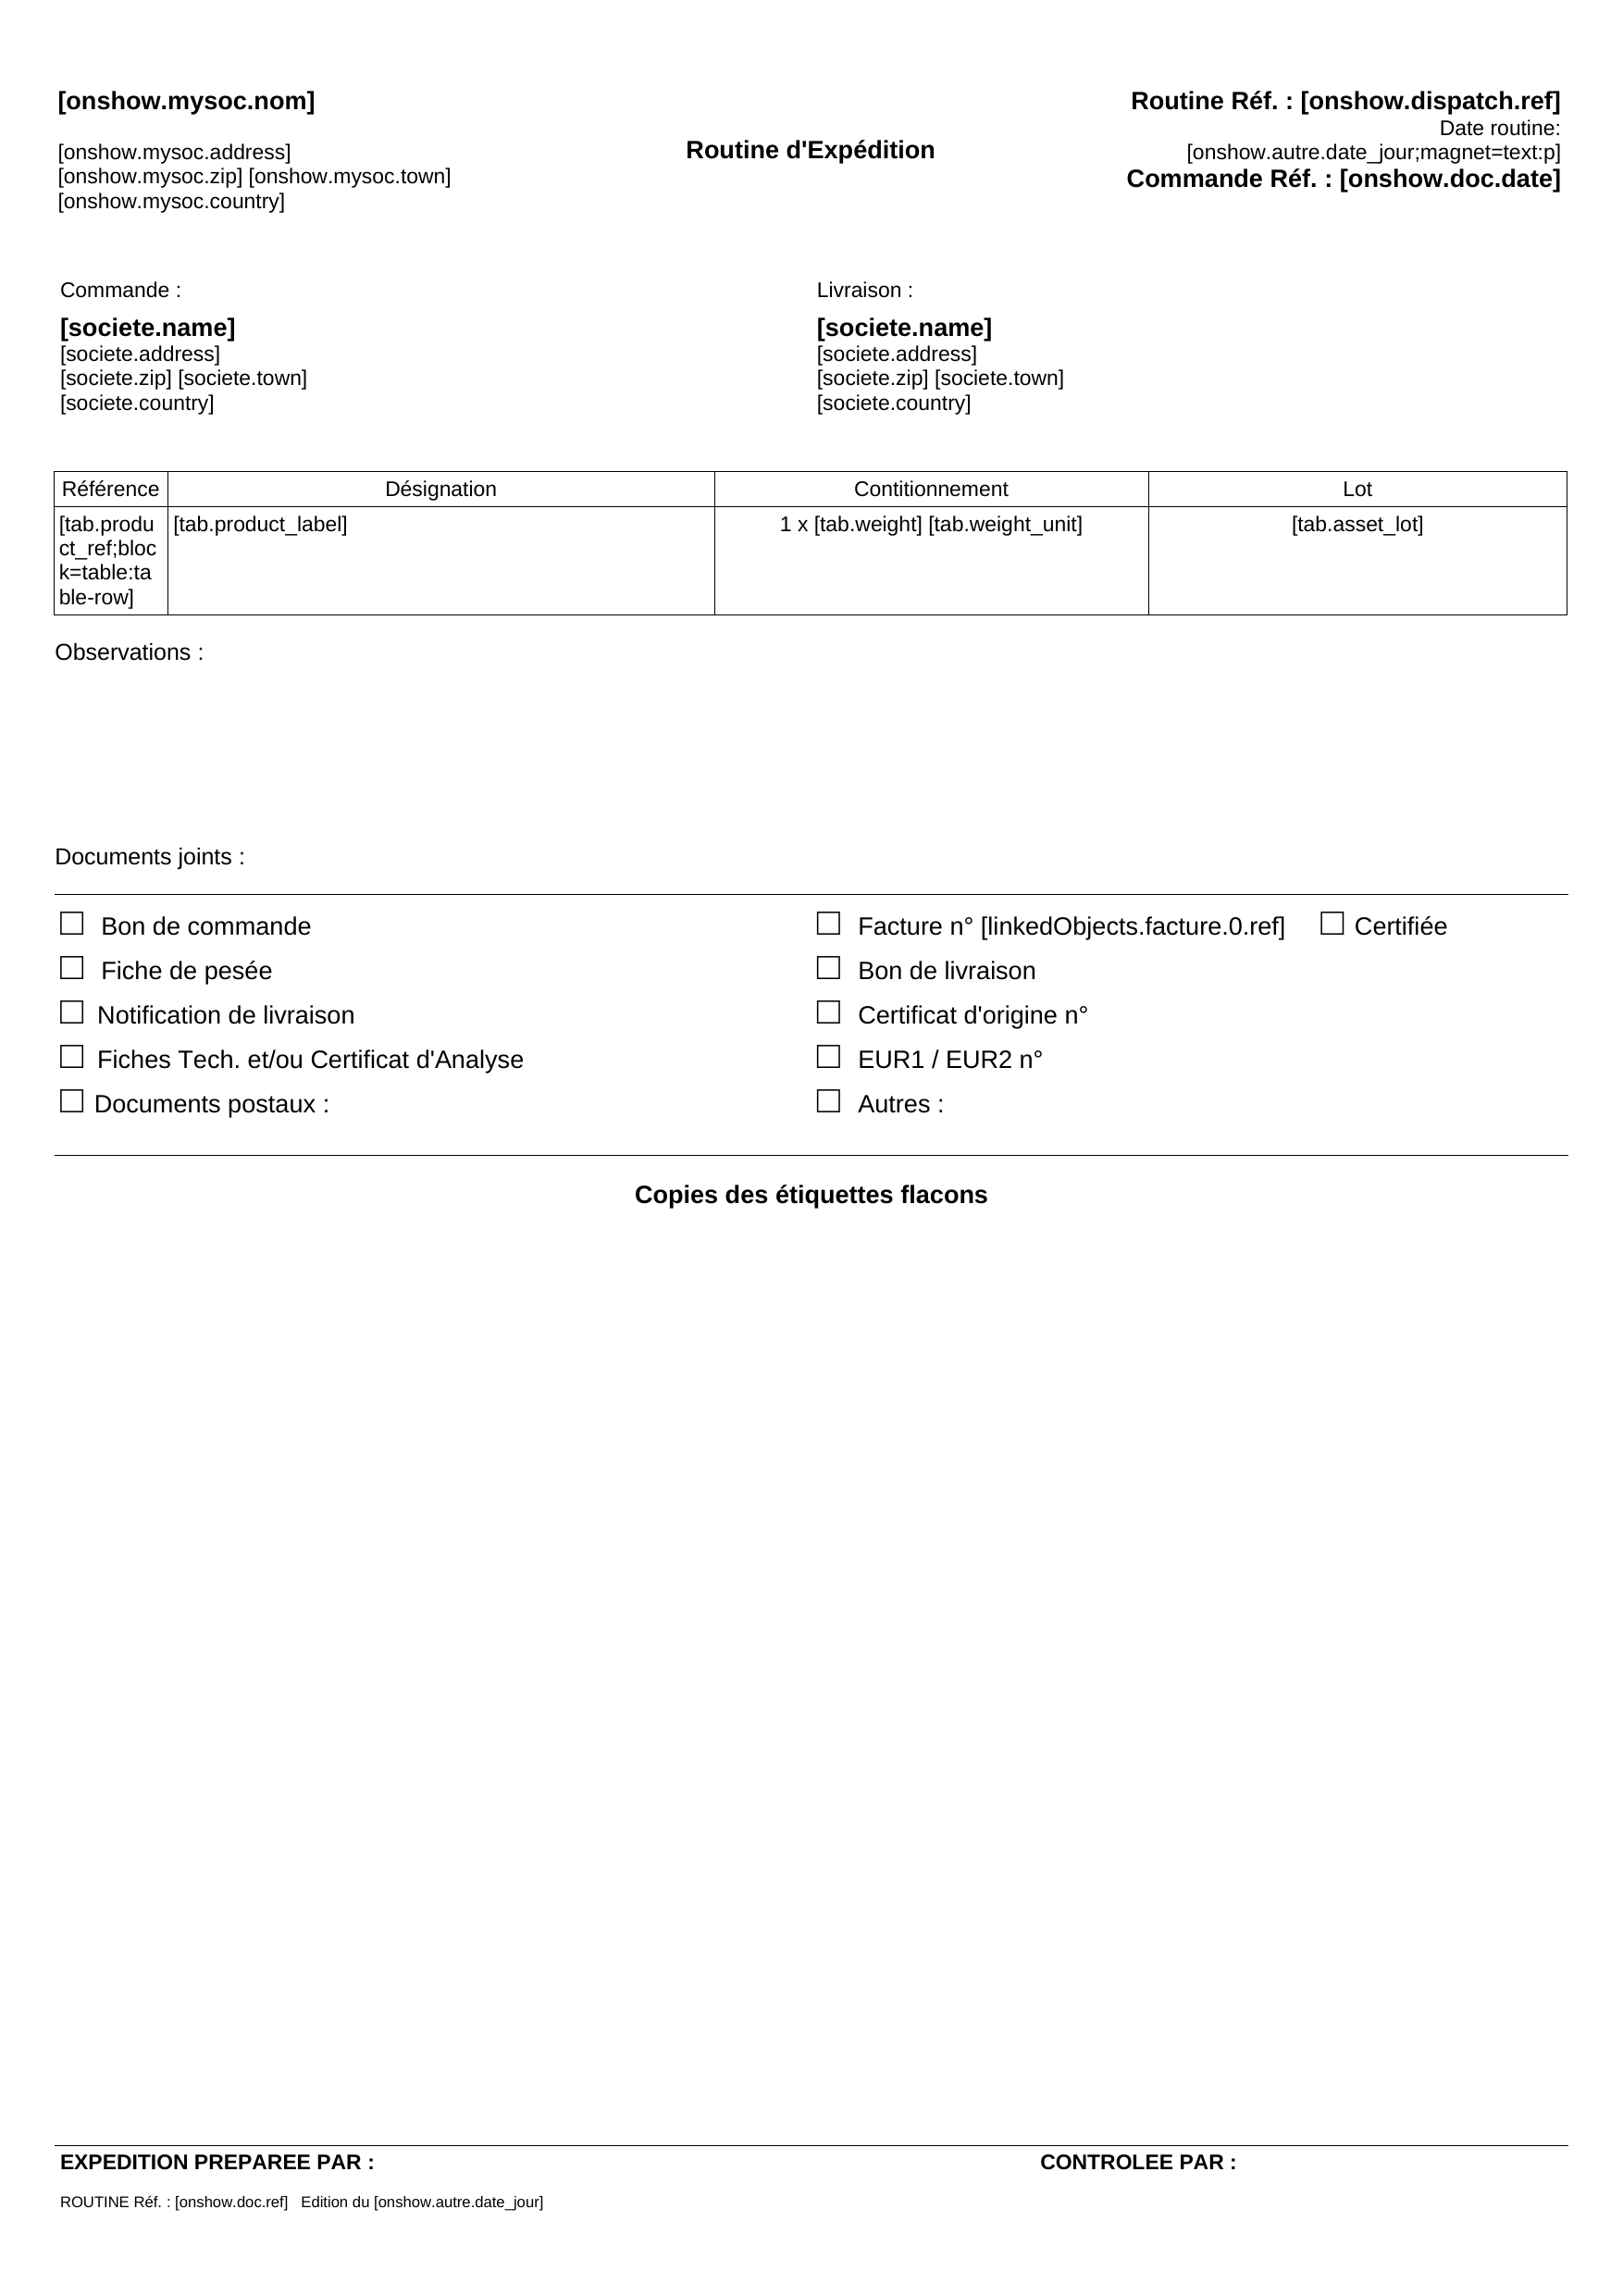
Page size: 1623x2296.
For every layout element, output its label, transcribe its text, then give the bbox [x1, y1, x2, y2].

table_header Commande : [55, 272, 812, 307]
table_header [societe.name] [societe.address] [societe.zip] [societe.town] [societe.country] [55, 307, 812, 444]
table_cell [tab.product_label] [168, 507, 714, 614]
text Copies des étiquettes flacons [55, 1179, 1568, 1209]
table_header □ Facture n° [linkedObjects.facture.0.ref] □ Certifiée □ Bon de livraison □ Certificat d'origine n° □ EUR1 / EUR2 n° □ Autres : [812, 895, 1568, 1155]
table_cell [tab.asset_lot] [1149, 507, 1567, 614]
table_cell 1 x [tab.weight] [tab.weight_unit] [715, 507, 1148, 614]
table_header Référence [55, 472, 167, 506]
text Documents joints : [55, 843, 1568, 869]
table_cell [tab.product_ref;block=table:table-row] [55, 507, 167, 614]
text Observations : [55, 639, 1568, 665]
table_header Livraison : [812, 272, 1568, 307]
table_header Lot [1149, 472, 1567, 506]
table_header Désignation [168, 472, 714, 506]
table_header Contitionnement [715, 472, 1148, 506]
table_header □ Bon de commande □ Fiche de pesée □ Notification de livraison □ Fiches Tech. et/ou Certificat d'Analyse □ Documents postaux : [55, 895, 812, 1155]
table_header [societe.name] [societe.address] [societe.zip] [societe.town] [societe.country] [812, 307, 1568, 444]
